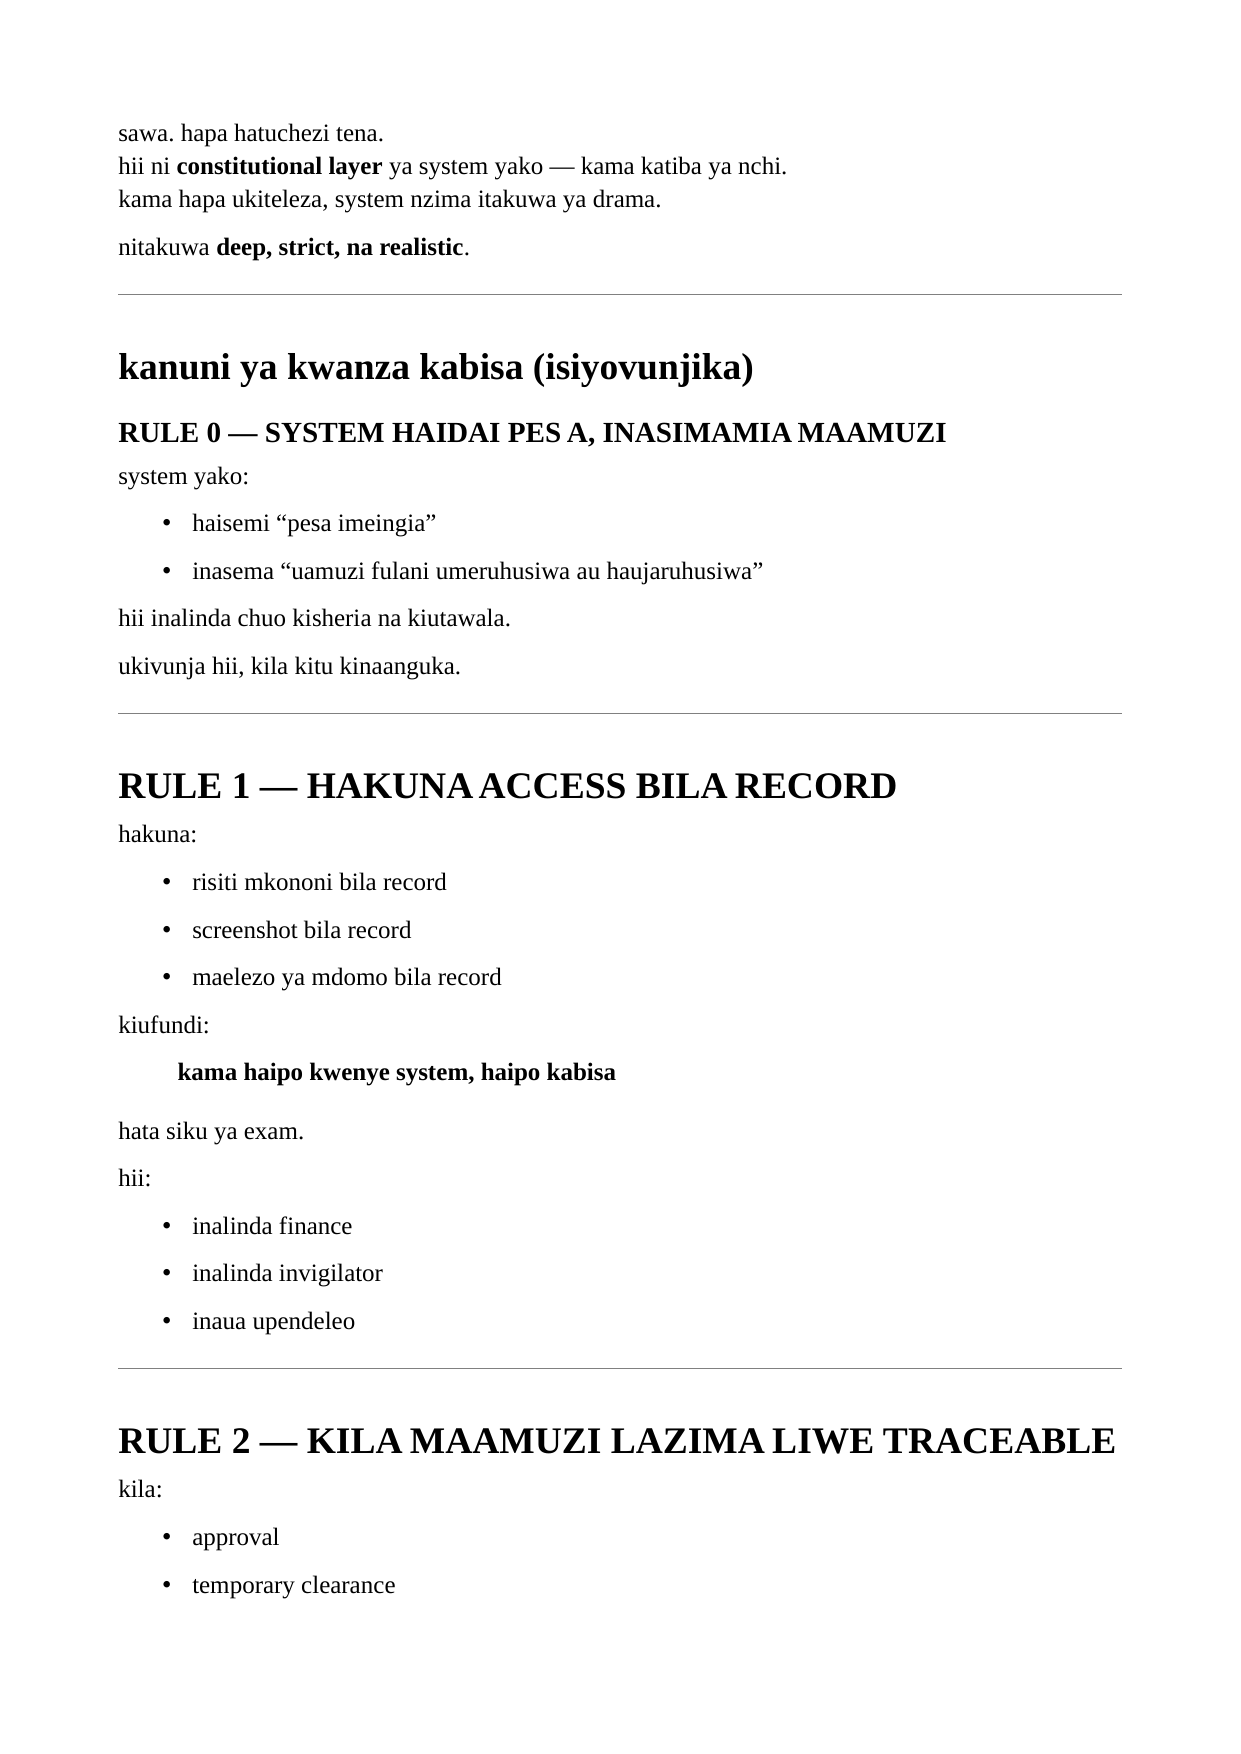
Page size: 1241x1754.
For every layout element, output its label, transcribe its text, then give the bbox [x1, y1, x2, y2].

subtitle kanuni ya kwanza kabisa (isiyovunjika) [118, 344, 1122, 388]
text nitakuwa deep, strict, na realistic. [118, 232, 1122, 261]
list screenshot bila record [162, 915, 1122, 943]
list inalinda invigilator [162, 1258, 1122, 1287]
list maelezo ya mdomo bila record [162, 962, 1122, 991]
list approval [162, 1522, 1122, 1551]
text kiufundi: [118, 1010, 1122, 1039]
subtitle RULE 1 — HAKUNA ACCESS BILA RECORD [118, 764, 1122, 807]
list inalinda finance [162, 1211, 1122, 1240]
list temporary clearance [162, 1570, 1122, 1598]
text hii: [118, 1163, 1122, 1192]
subtitle RULE 0 — SYSTEM HAIDAI PES A, INASIMAMIA MAAMUZI [118, 415, 1122, 448]
text system yako: [118, 461, 1122, 489]
text sawa. hapa hatuchezi tena. hii ni constitutional layer ya system yako — kama katiba ya nchi. kama hapa ukiteleza, system nzima itakuwa ya drama. [118, 118, 1122, 213]
list inasema “uamuzi fulani umeruhusiwa au haujaruhusiwa” [162, 556, 1122, 585]
text hii inalinda chuo kisheria na kiutawala. [118, 603, 1122, 632]
text hata siku ya exam. [118, 1116, 1122, 1144]
text hakuna: [118, 819, 1122, 848]
text kama haipo kwenye system, haipo kabisa [177, 1057, 1063, 1086]
subtitle RULE 2 — KILA MAAMUZI LAZIMA LIWE TRACEABLE [118, 1419, 1122, 1462]
list haisemi “pesa imeingia” [162, 508, 1122, 537]
list inaua upendeleo [162, 1306, 1122, 1335]
text ukivunja hii, kila kitu kinaanguka. [118, 651, 1122, 680]
text kila: [118, 1474, 1122, 1503]
list risiti mkononi bila record [162, 867, 1122, 896]
